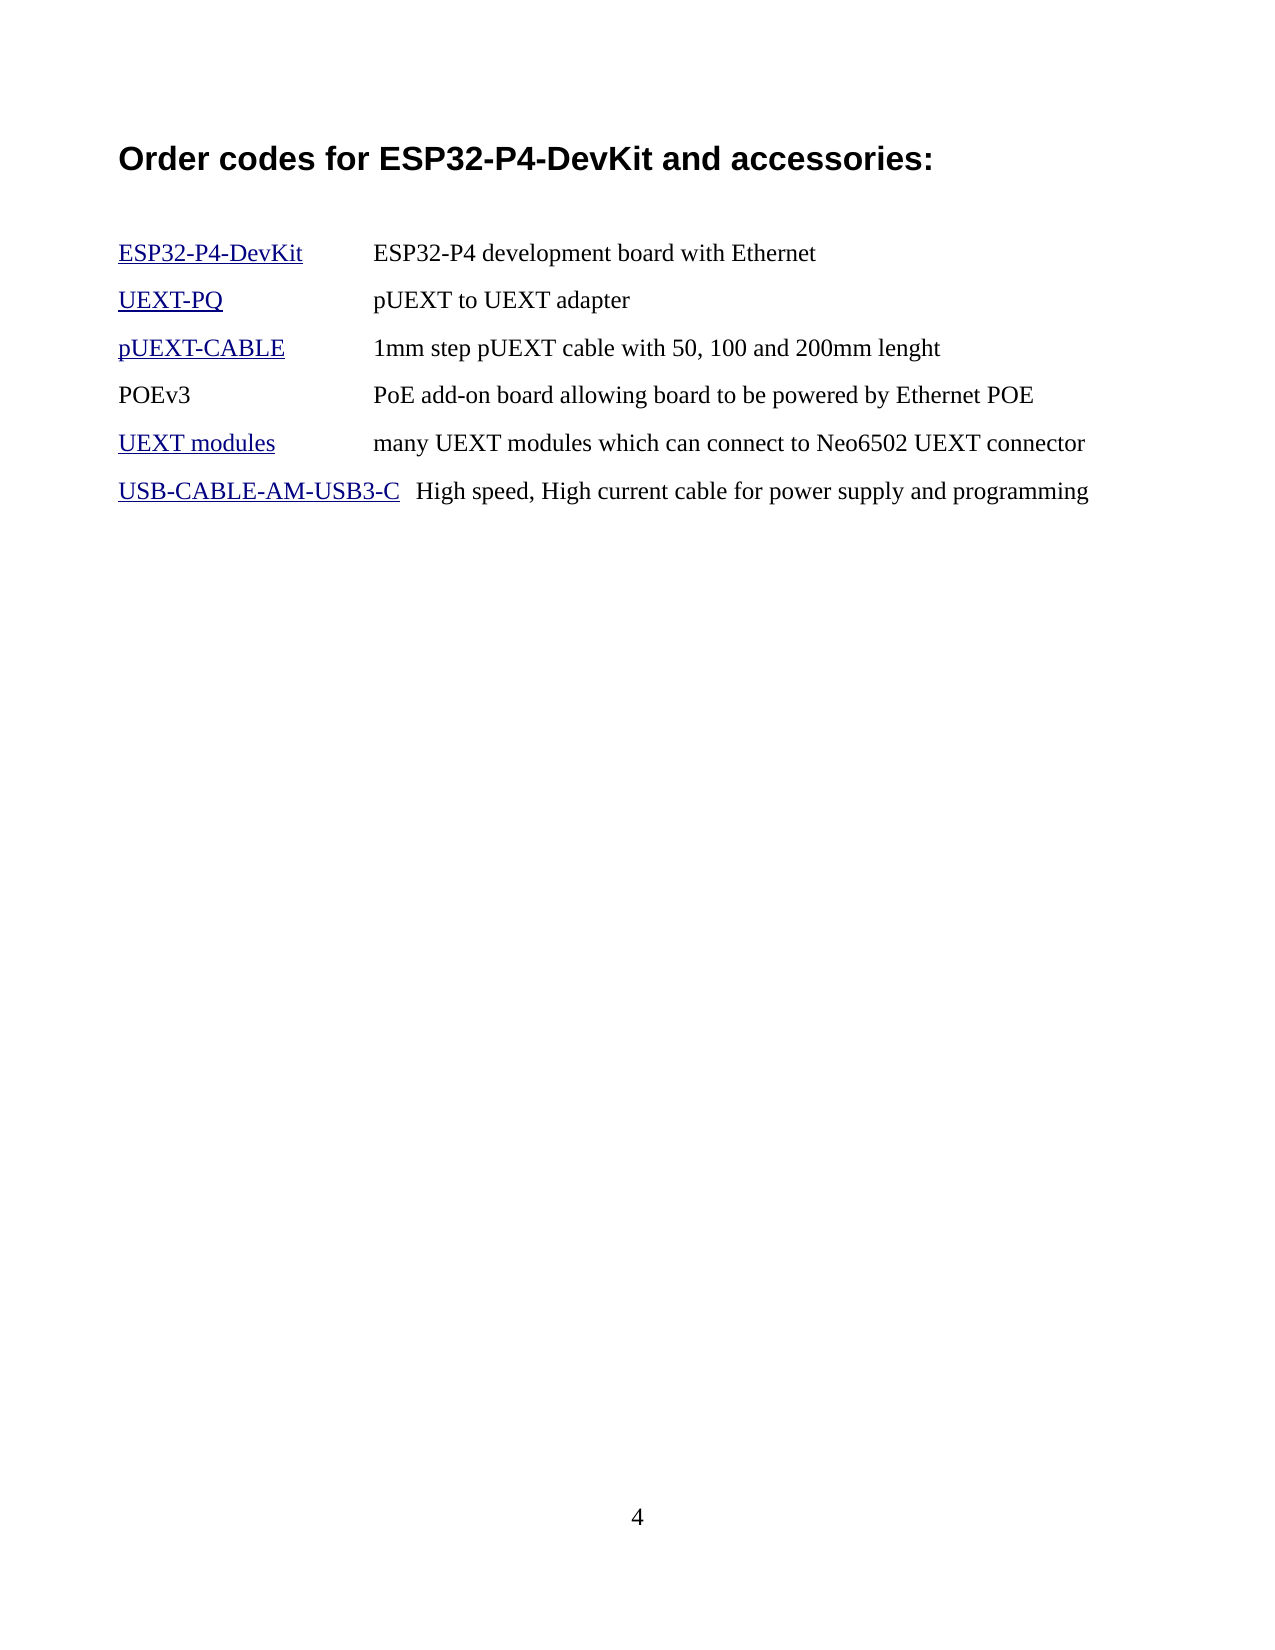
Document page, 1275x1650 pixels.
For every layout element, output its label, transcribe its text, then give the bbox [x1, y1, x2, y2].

text ESP32-P4-DevKit ESP32-P4 development board with Ethernet [118, 238, 1157, 266]
subtitle Order codes for ESP32-P4-DevKit and accessories: [118, 139, 1157, 178]
text UEXT modules many UEXT modules which can connect to Neo6502 UEXT connector [118, 428, 1157, 457]
text UEXT-PQ pUEXT to UEXT adapter [118, 285, 1157, 314]
text USB-CABLE-AM-USB3-C High speed, High current cable for power supply and programming [118, 476, 1157, 504]
text POEv3 PoE add-on board allowing board to be powered by Ethernet POE [118, 381, 1157, 409]
text pUEXT-CABLE 1mm step pUEXT cable with 50, 100 and 200mm lenght [118, 333, 1157, 362]
